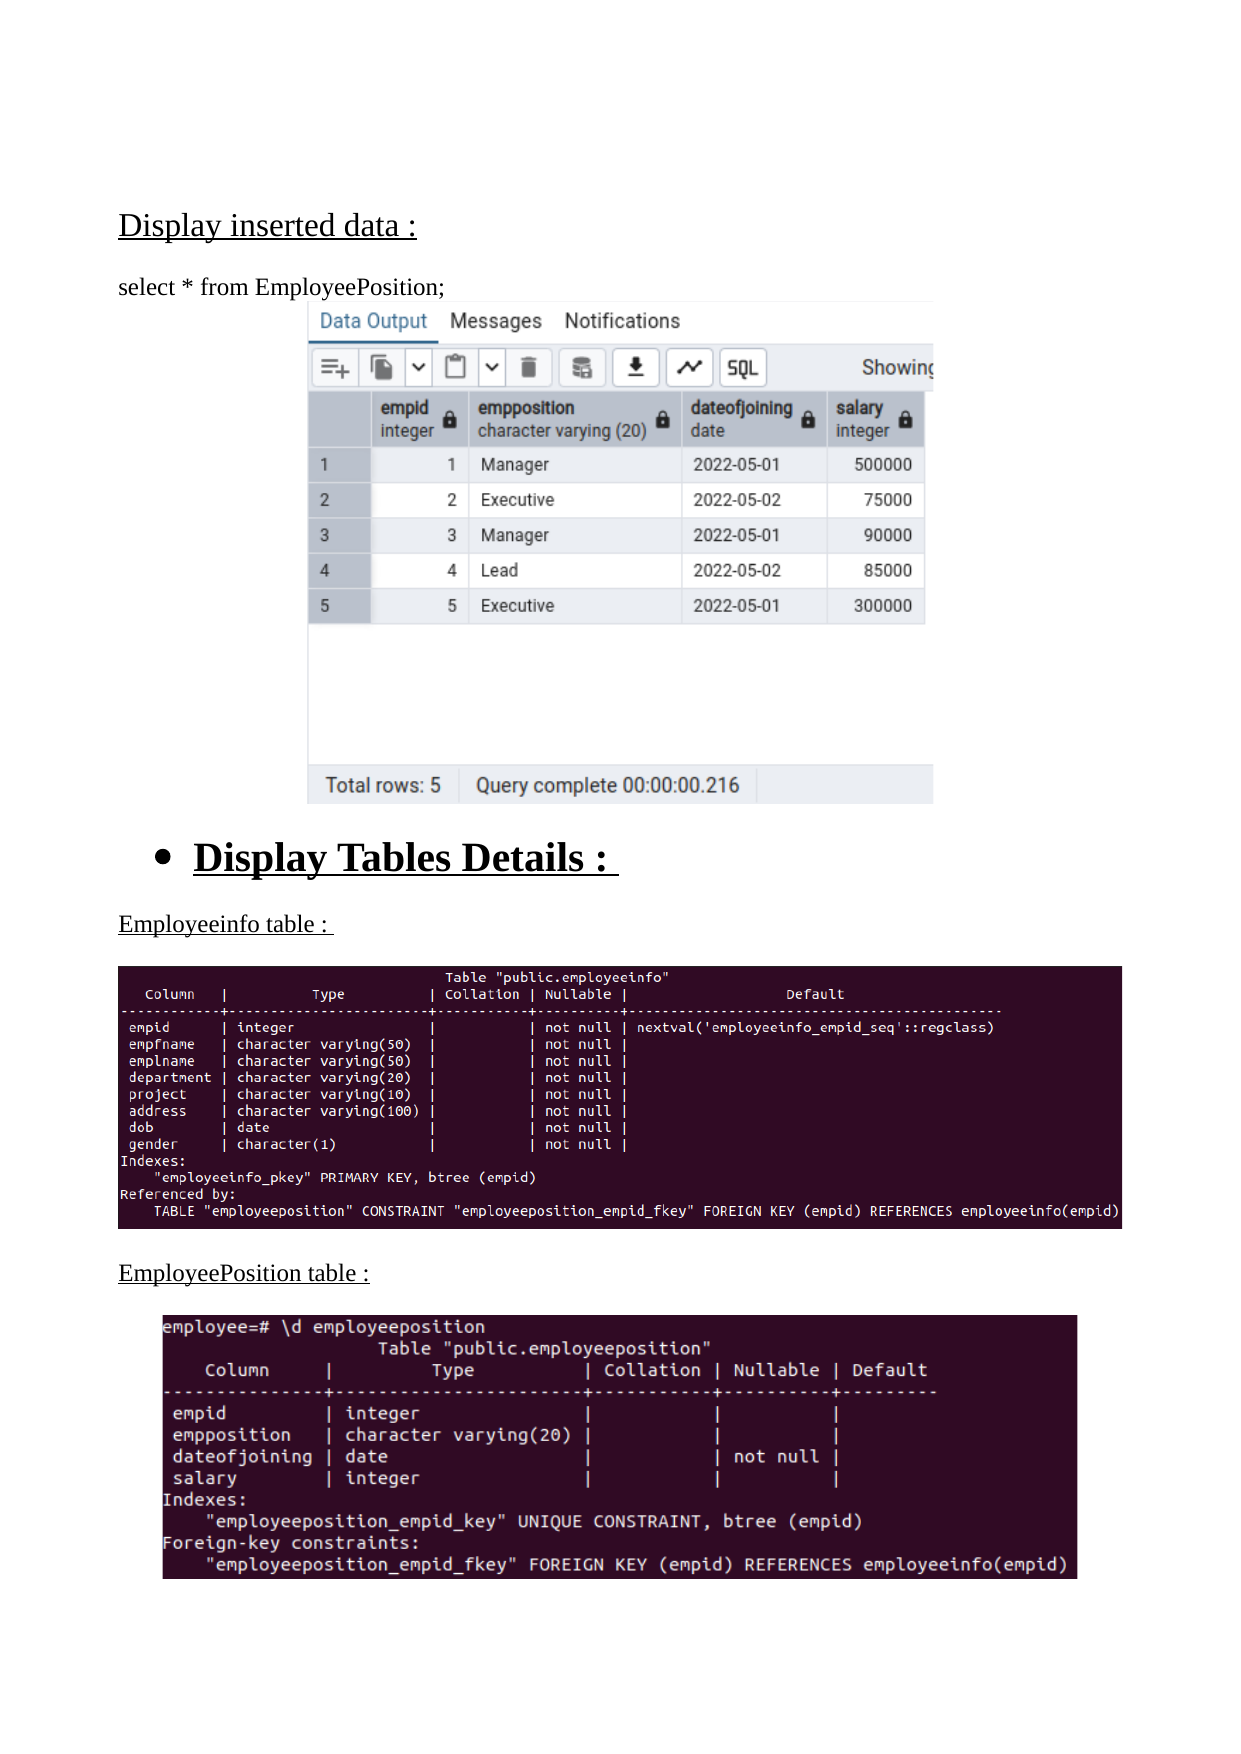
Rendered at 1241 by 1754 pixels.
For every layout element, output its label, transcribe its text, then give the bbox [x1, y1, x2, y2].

text Display inserted data : [118, 205, 1122, 243]
picture [162, 1315, 1078, 1579]
picture [307, 301, 934, 804]
list Display Tables Details : [156, 832, 1122, 880]
picture [118, 966, 1123, 1229]
text select * from EmployeePosition; [118, 272, 1122, 301]
text EmployeePosition table : [118, 1258, 1122, 1286]
text Employeeinfo table : [118, 909, 1122, 938]
